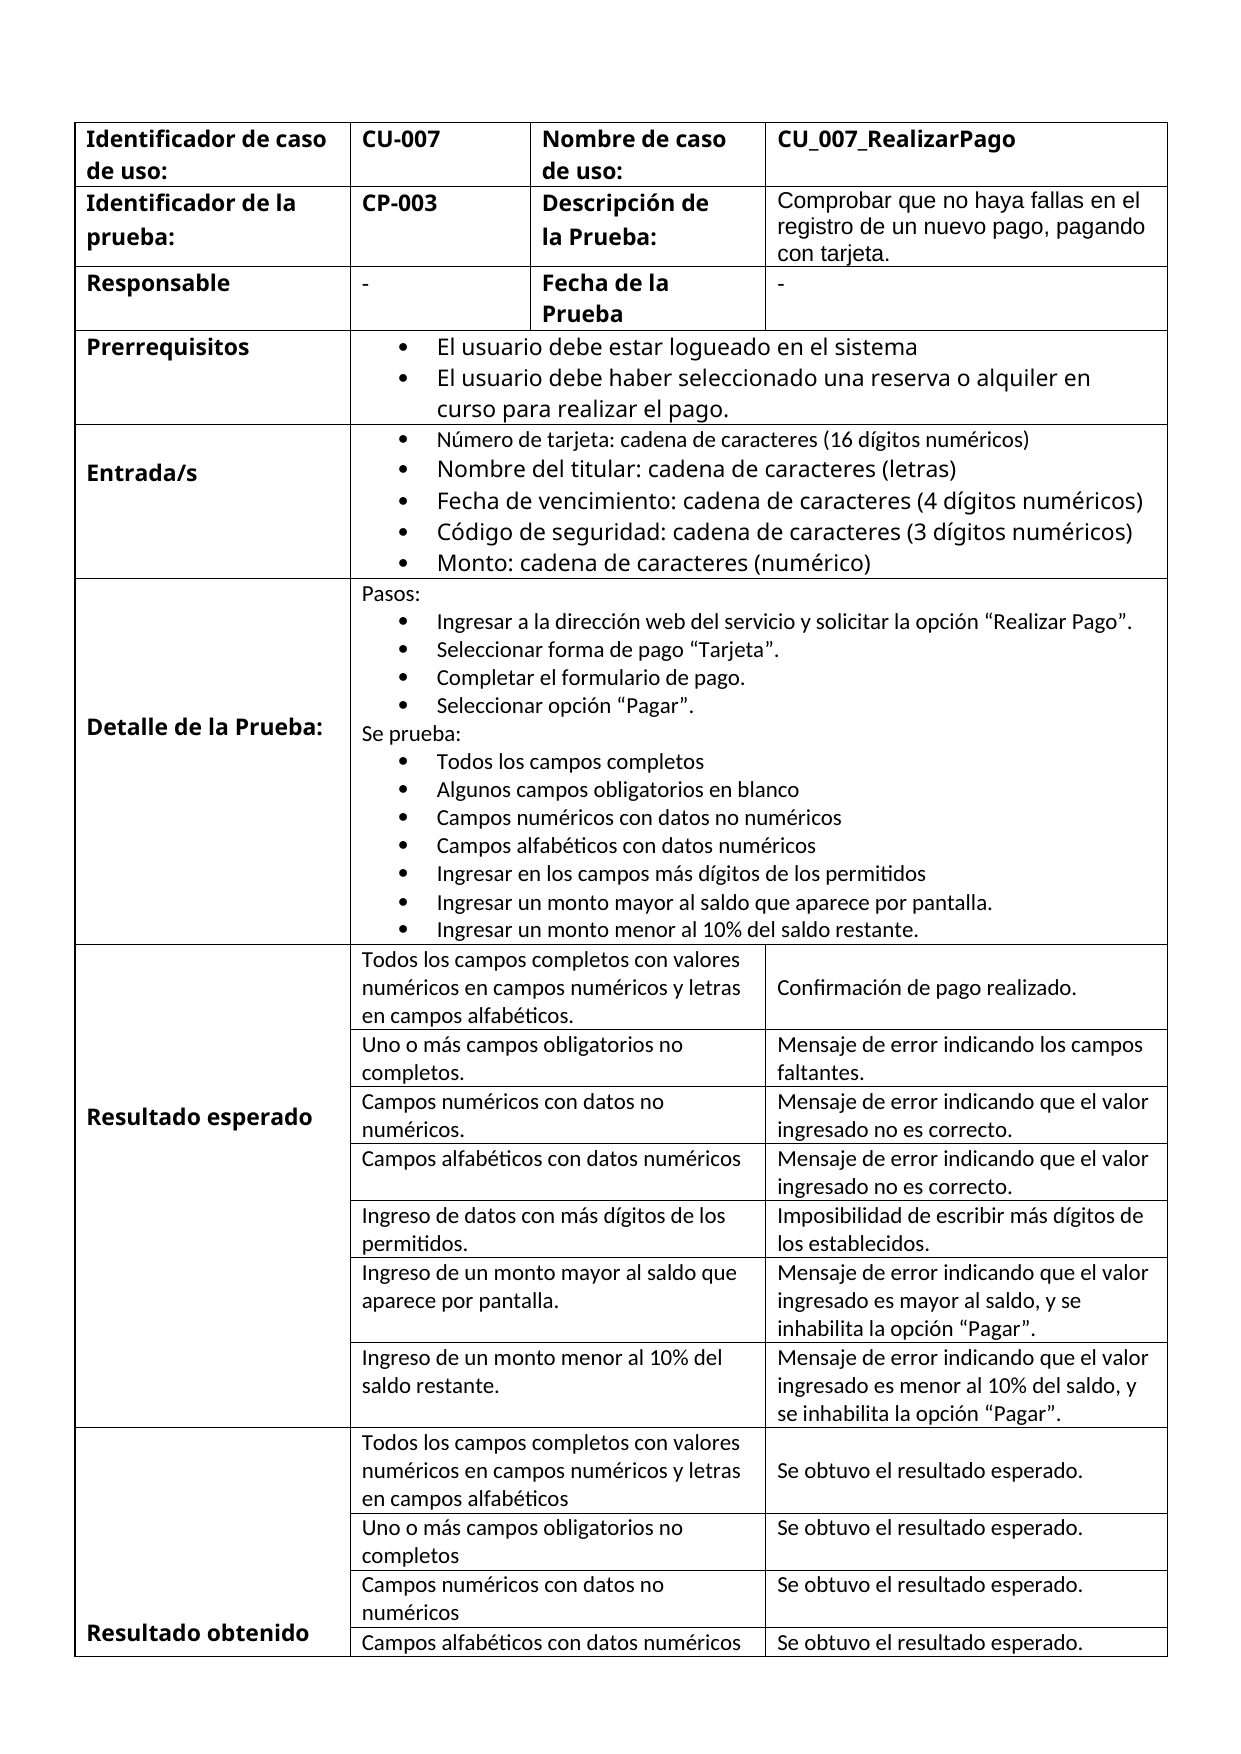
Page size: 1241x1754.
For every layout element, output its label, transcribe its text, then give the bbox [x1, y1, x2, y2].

table_cell Número de tarjeta: cadena de caracteres (16 dígitos numéricos) Nombre del titular: cadena de caracteres (letras) Fecha de vencimiento: cadena de caracteres (4 dígitos numéricos) Código de seguridad: cadena de caracteres (3 dígitos numéricos) Monto: cadena de caracteres (numérico) [351, 425, 1167, 578]
table_cell Se obtuvo el resultado esperado. [766, 1428, 1167, 1512]
table_cell Imposibilidad de escribir más dígitos de los establecidos. [766, 1201, 1167, 1257]
table_cell Prerrequisitos [76, 331, 350, 424]
table_cell El usuario debe estar logueado en el sistema El usuario debe haber seleccionado una reserva o alquiler en curso para realizar el pago. [351, 331, 1167, 424]
table_cell Se obtuvo el resultado esperado. [766, 1514, 1167, 1569]
table_cell Uno o más campos obligatorios no completos [351, 1514, 765, 1569]
table_cell Todos los campos completos con valores numéricos en campos numéricos y letras en campos alfabéticos [351, 1428, 765, 1512]
table_cell Responsable [76, 267, 350, 329]
table_cell Descripción de la Prueba: [531, 187, 765, 266]
table_cell Se obtuvo el resultado esperado. [766, 1628, 1167, 1656]
table_cell Se obtuvo el resultado esperado. [766, 1571, 1167, 1627]
table_cell - [351, 267, 530, 329]
table_header CU-007 [351, 123, 530, 186]
table_cell Ingreso de un monto mayor al saldo que aparece por pantalla. [351, 1258, 765, 1342]
table_cell Resultado obtenido [76, 1428, 350, 1656]
table_cell Mensaje de error indicando que el valor ingresado es menor al 10% del saldo, y se inhabilita la opción “Pagar”. [766, 1343, 1167, 1427]
table_cell Identificador de la prueba: [76, 187, 350, 266]
table_cell Ingreso de un monto menor al 10% del saldo restante. [351, 1343, 765, 1427]
table_cell Ingreso de datos con más dígitos de los permitidos. [351, 1201, 765, 1257]
table_cell Fecha de la Prueba [531, 267, 765, 329]
table_cell Mensaje de error indicando que el valor ingresado es mayor al saldo, y se inhabilita la opción “Pagar”. [766, 1258, 1167, 1342]
table_cell CP-003 [351, 187, 530, 266]
table_header Nombre de caso de uso: [531, 123, 765, 186]
table_cell Campos numéricos con datos no numéricos. [351, 1087, 765, 1143]
table_cell Mensaje de error indicando que el valor ingresado no es correcto. [766, 1144, 1167, 1200]
table_cell Campos numéricos con datos no numéricos [351, 1571, 765, 1627]
table_cell Campos alfabéticos con datos numéricos [351, 1628, 765, 1656]
table_cell Mensaje de error indicando los campos faltantes. [766, 1030, 1167, 1086]
table_cell Entrada/s [76, 425, 350, 578]
table_cell - [766, 267, 1167, 329]
table_cell Resultado esperado [76, 945, 350, 1427]
table_cell Detalle de la Prueba: [76, 579, 350, 944]
table_cell Campos alfabéticos con datos numéricos [351, 1144, 765, 1200]
table_cell Pasos: Ingresar a la dirección web del servicio y solicitar la opción “Realizar Pago”. Seleccionar forma de pago “Tarjeta”. Completar el formulario de pago. Seleccionar opción “Pagar”. Se prueba: Todos los campos completos Algunos campos obligatorios en blanco Campos numéricos con datos no numéricos Campos alfabéticos con datos numéricos Ingresar en los campos más dígitos de los permitidos Ingresar un monto mayor al saldo que aparece por pantalla. Ingresar un monto menor al 10% del saldo restante. [351, 579, 1167, 944]
table_cell Uno o más campos obligatorios no completos. [351, 1030, 765, 1086]
table_cell Mensaje de error indicando que el valor ingresado no es correcto. [766, 1087, 1167, 1143]
table_header Identificador de caso de uso: [76, 123, 350, 186]
table_cell Comprobar que no haya fallas en el registro de un nuevo pago, pagando con tarjeta. [766, 187, 1167, 266]
table_cell Todos los campos completos con valores numéricos en campos numéricos y letras en campos alfabéticos. [351, 945, 765, 1029]
table_header CU_007_RealizarPago [766, 123, 1167, 186]
table_cell Confirmación de pago realizado. [766, 945, 1167, 1029]
